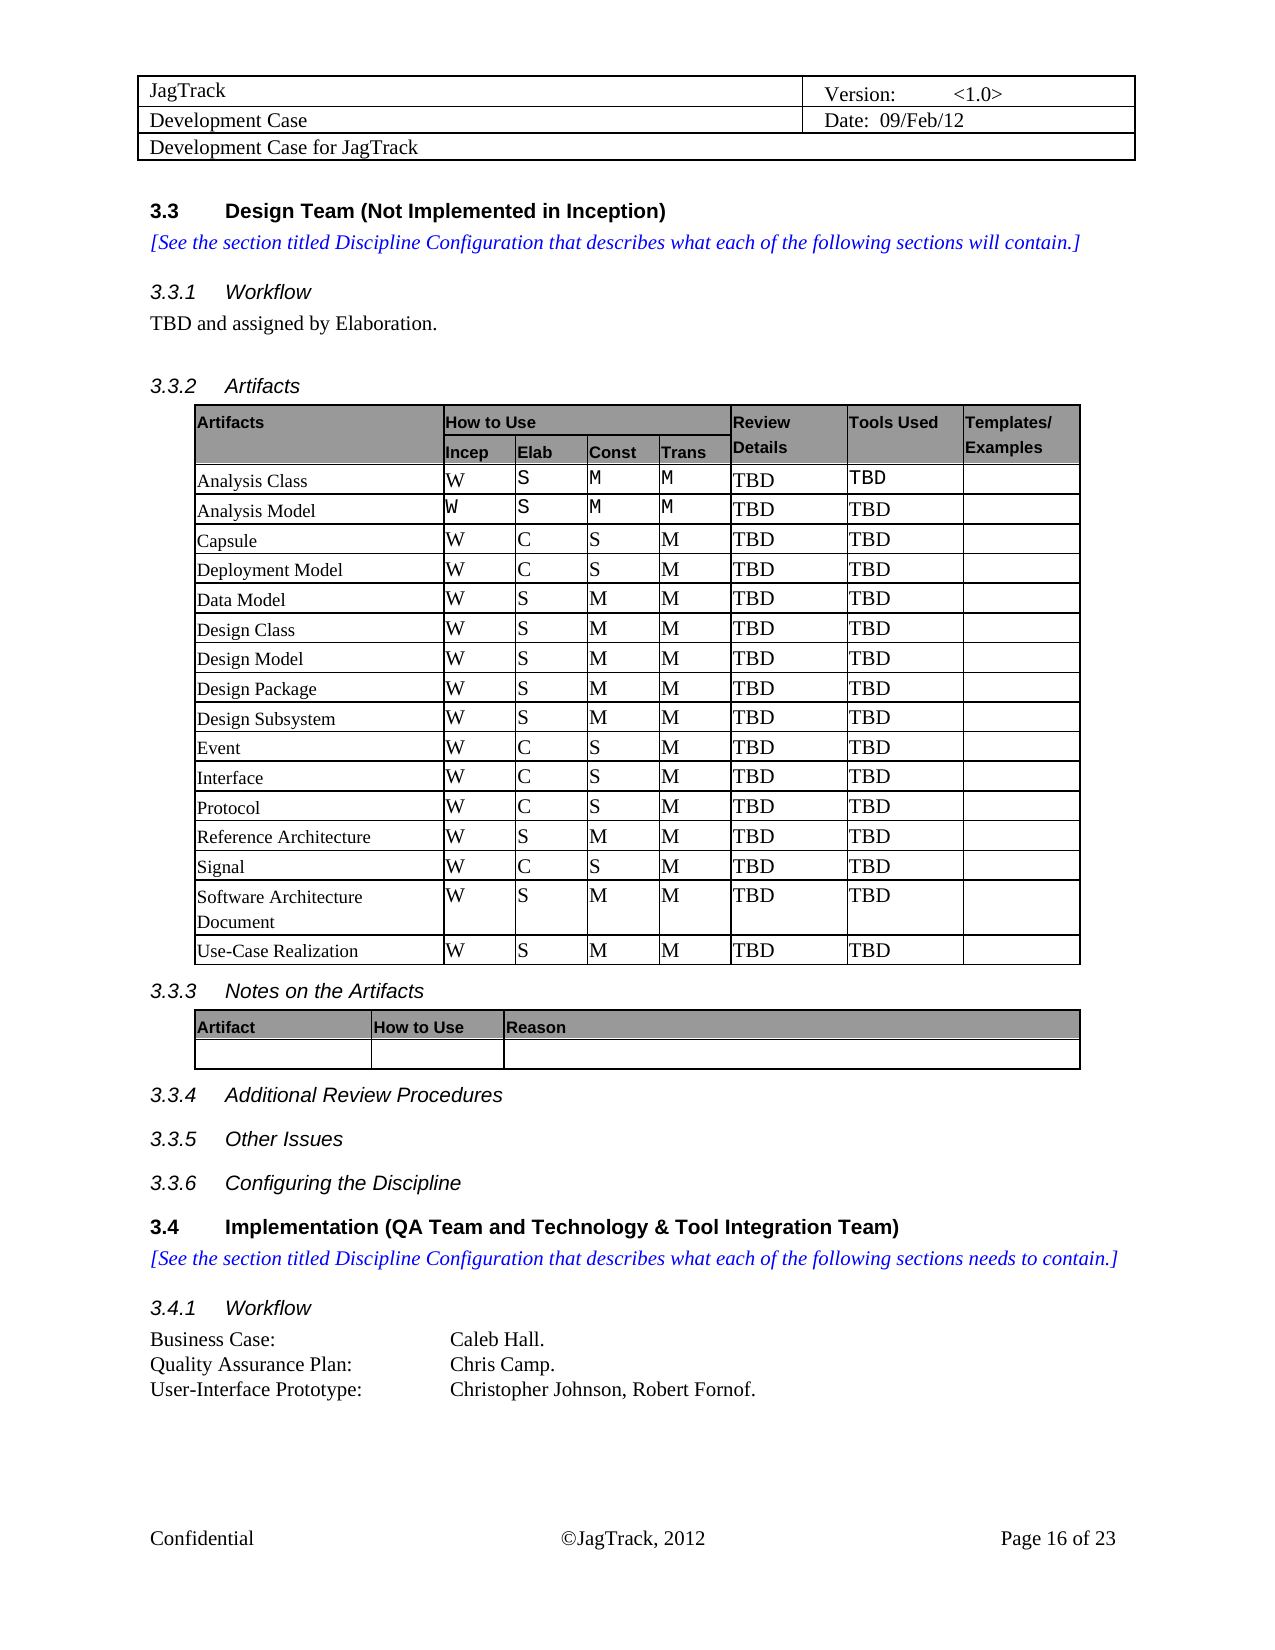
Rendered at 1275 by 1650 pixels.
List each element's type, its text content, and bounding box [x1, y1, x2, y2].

table_cell C [516, 732, 587, 760]
table_header How to Use [445, 406, 730, 434]
table_cell M [588, 614, 659, 642]
table_cell S [588, 525, 659, 553]
table_cell W [445, 732, 515, 760]
table_cell Use-Case Realization [196, 936, 443, 963]
table_cell TBD [848, 584, 963, 612]
table_cell Capsule [196, 525, 443, 553]
subtitle Implementation (QA Team and Technology & Tool Integration Team) [150, 1213, 1125, 1238]
table_cell S [516, 703, 587, 731]
table_cell TBD [848, 821, 963, 849]
table_cell [964, 673, 1079, 701]
table_cell M [660, 614, 730, 642]
table_cell [964, 525, 1079, 553]
table_cell [964, 584, 1079, 612]
table_cell S [588, 762, 659, 790]
text TBD and assigned by Elaboration. [150, 310, 1125, 335]
subtitle Notes on the Artifacts [150, 978, 1125, 1003]
table_cell TBD [848, 851, 963, 879]
subtitle Workflow [150, 279, 1125, 304]
table_cell M [660, 821, 730, 849]
table_cell [964, 851, 1079, 879]
table_cell M [588, 673, 659, 701]
table_cell M [588, 881, 659, 934]
table_cell C [516, 554, 587, 582]
table_cell M [660, 673, 730, 701]
table_cell TBD [848, 643, 963, 671]
table_cell Data Model [196, 584, 443, 612]
table_cell W [445, 936, 515, 963]
table_cell S [588, 851, 659, 879]
text Quality Assurance Plan: Chris Camp. [150, 1351, 1125, 1376]
table_cell TBD [732, 525, 847, 553]
table_cell TBD [848, 703, 963, 731]
table_cell S [516, 614, 587, 642]
text Business Case: Caleb Hall. [150, 1326, 1125, 1351]
table_cell M [660, 792, 730, 820]
table_cell [964, 643, 1079, 671]
table_cell [505, 1040, 1079, 1068]
table_cell [964, 703, 1079, 731]
table_cell [964, 881, 1079, 934]
table_header Artifact [196, 1011, 371, 1038]
subtitle Workflow [150, 1295, 1125, 1320]
table_cell [964, 465, 1079, 493]
table_cell TBD [732, 673, 847, 701]
table_cell TBD [732, 703, 847, 731]
table_header Templates/ Examples [964, 406, 1079, 463]
table_cell Design Subsystem [196, 703, 443, 731]
table_cell C [516, 792, 587, 820]
table_cell TBD [732, 614, 847, 642]
table_cell Signal [196, 851, 443, 879]
table_cell Analysis Model [196, 495, 443, 523]
table_header Artifacts [196, 406, 443, 463]
table_cell M [660, 881, 730, 934]
table_cell M [660, 465, 730, 493]
table_cell [964, 821, 1079, 849]
table_cell TBD [848, 881, 963, 934]
table_cell S [516, 584, 587, 612]
table_cell TBD [732, 762, 847, 790]
table_cell W [445, 584, 515, 612]
table_cell S [516, 673, 587, 701]
table_cell C [516, 851, 587, 879]
text [See the section titled Discipline Configuration that describes what each of the following sections needs to contain.] [150, 1245, 1125, 1270]
table_cell [196, 1040, 371, 1068]
table_cell C [516, 762, 587, 790]
table_cell W [445, 495, 515, 523]
table_cell [372, 1040, 503, 1068]
table_cell W [445, 881, 515, 934]
table_cell Design Class [196, 614, 443, 642]
table_cell M [660, 851, 730, 879]
table_cell W [445, 792, 515, 820]
table_cell Software Architecture Document [196, 881, 443, 934]
table_cell M [588, 495, 659, 523]
table_cell TBD [732, 936, 847, 963]
table_cell TBD [848, 554, 963, 582]
table_cell [964, 614, 1079, 642]
table_cell W [445, 465, 515, 493]
table_cell [964, 554, 1079, 582]
table_cell Deployment Model [196, 554, 443, 582]
table_cell TBD [848, 525, 963, 553]
table_cell W [445, 643, 515, 671]
table_cell TBD [732, 495, 847, 523]
table_cell [964, 762, 1079, 790]
subtitle Other Issues [150, 1126, 1125, 1151]
table_cell TBD [732, 643, 847, 671]
table_cell M [588, 703, 659, 731]
table_header How to Use [372, 1011, 503, 1038]
table_cell M [588, 821, 659, 849]
table_cell M [660, 525, 730, 553]
table_cell TBD [732, 554, 847, 582]
table_cell Incep [445, 436, 515, 463]
table_cell TBD [732, 732, 847, 760]
table_cell TBD [848, 762, 963, 790]
table_cell W [445, 762, 515, 790]
table_cell Trans [660, 436, 730, 463]
table_cell M [660, 762, 730, 790]
subtitle Artifacts [150, 373, 1125, 398]
table_cell S [588, 792, 659, 820]
table_cell W [445, 673, 515, 701]
table_cell TBD [732, 465, 847, 493]
text [See the section titled Discipline Configuration that describes what each of the following sections will contain.] [150, 229, 1125, 254]
table_cell [964, 936, 1079, 963]
table_cell M [660, 584, 730, 612]
table_cell S [516, 643, 587, 671]
table_header Review Details [732, 406, 847, 463]
table_cell TBD [732, 851, 847, 879]
table_cell W [445, 703, 515, 731]
table_cell M [588, 584, 659, 612]
table_cell M [588, 465, 659, 493]
table_cell TBD [848, 465, 963, 493]
table_cell Elab [516, 436, 587, 463]
table_cell M [660, 554, 730, 582]
subtitle Additional Review Procedures [150, 1082, 1125, 1107]
table_header Reason [505, 1011, 1079, 1038]
table_cell TBD [732, 792, 847, 820]
table_cell W [445, 821, 515, 849]
table_header Tools Used [848, 406, 963, 463]
table_cell M [660, 703, 730, 731]
table_cell S [588, 732, 659, 760]
table_cell M [660, 732, 730, 760]
table_cell Design Model [196, 643, 443, 671]
table_cell TBD [848, 673, 963, 701]
table_cell Const [588, 436, 659, 463]
table_cell Protocol [196, 792, 443, 820]
table_cell W [445, 614, 515, 642]
table_cell M [588, 936, 659, 963]
table_cell TBD [848, 936, 963, 963]
table_cell TBD [848, 732, 963, 760]
table_cell Event [196, 732, 443, 760]
table_cell M [660, 495, 730, 523]
table_cell M [660, 643, 730, 671]
table_cell W [445, 554, 515, 582]
table_cell Design Package [196, 673, 443, 701]
table_cell M [588, 643, 659, 671]
table_cell TBD [848, 495, 963, 523]
subtitle Configuring the Discipline [150, 1170, 1125, 1195]
table_cell [964, 732, 1079, 760]
table_cell TBD [732, 584, 847, 612]
table_cell S [516, 881, 587, 934]
table_cell [964, 495, 1079, 523]
table_cell S [588, 554, 659, 582]
table_cell S [516, 936, 587, 963]
table_cell TBD [732, 821, 847, 849]
table_cell S [516, 465, 587, 493]
table_cell C [516, 525, 587, 553]
table_cell [964, 792, 1079, 820]
table_cell S [516, 821, 587, 849]
table_cell M [660, 936, 730, 963]
text User-Interface Prototype: Christopher Johnson, Robert Fornof. [150, 1376, 1125, 1401]
table_cell Analysis Class [196, 465, 443, 493]
table_cell W [445, 851, 515, 879]
table_cell S [516, 495, 587, 523]
subtitle Design Team (Not Implemented in Inception) [150, 198, 1125, 223]
table_cell TBD [848, 792, 963, 820]
table_cell Reference Architecture [196, 821, 443, 849]
table_cell TBD [848, 614, 963, 642]
table_cell TBD [732, 881, 847, 934]
table_cell W [445, 525, 515, 553]
table_cell Interface [196, 762, 443, 790]
